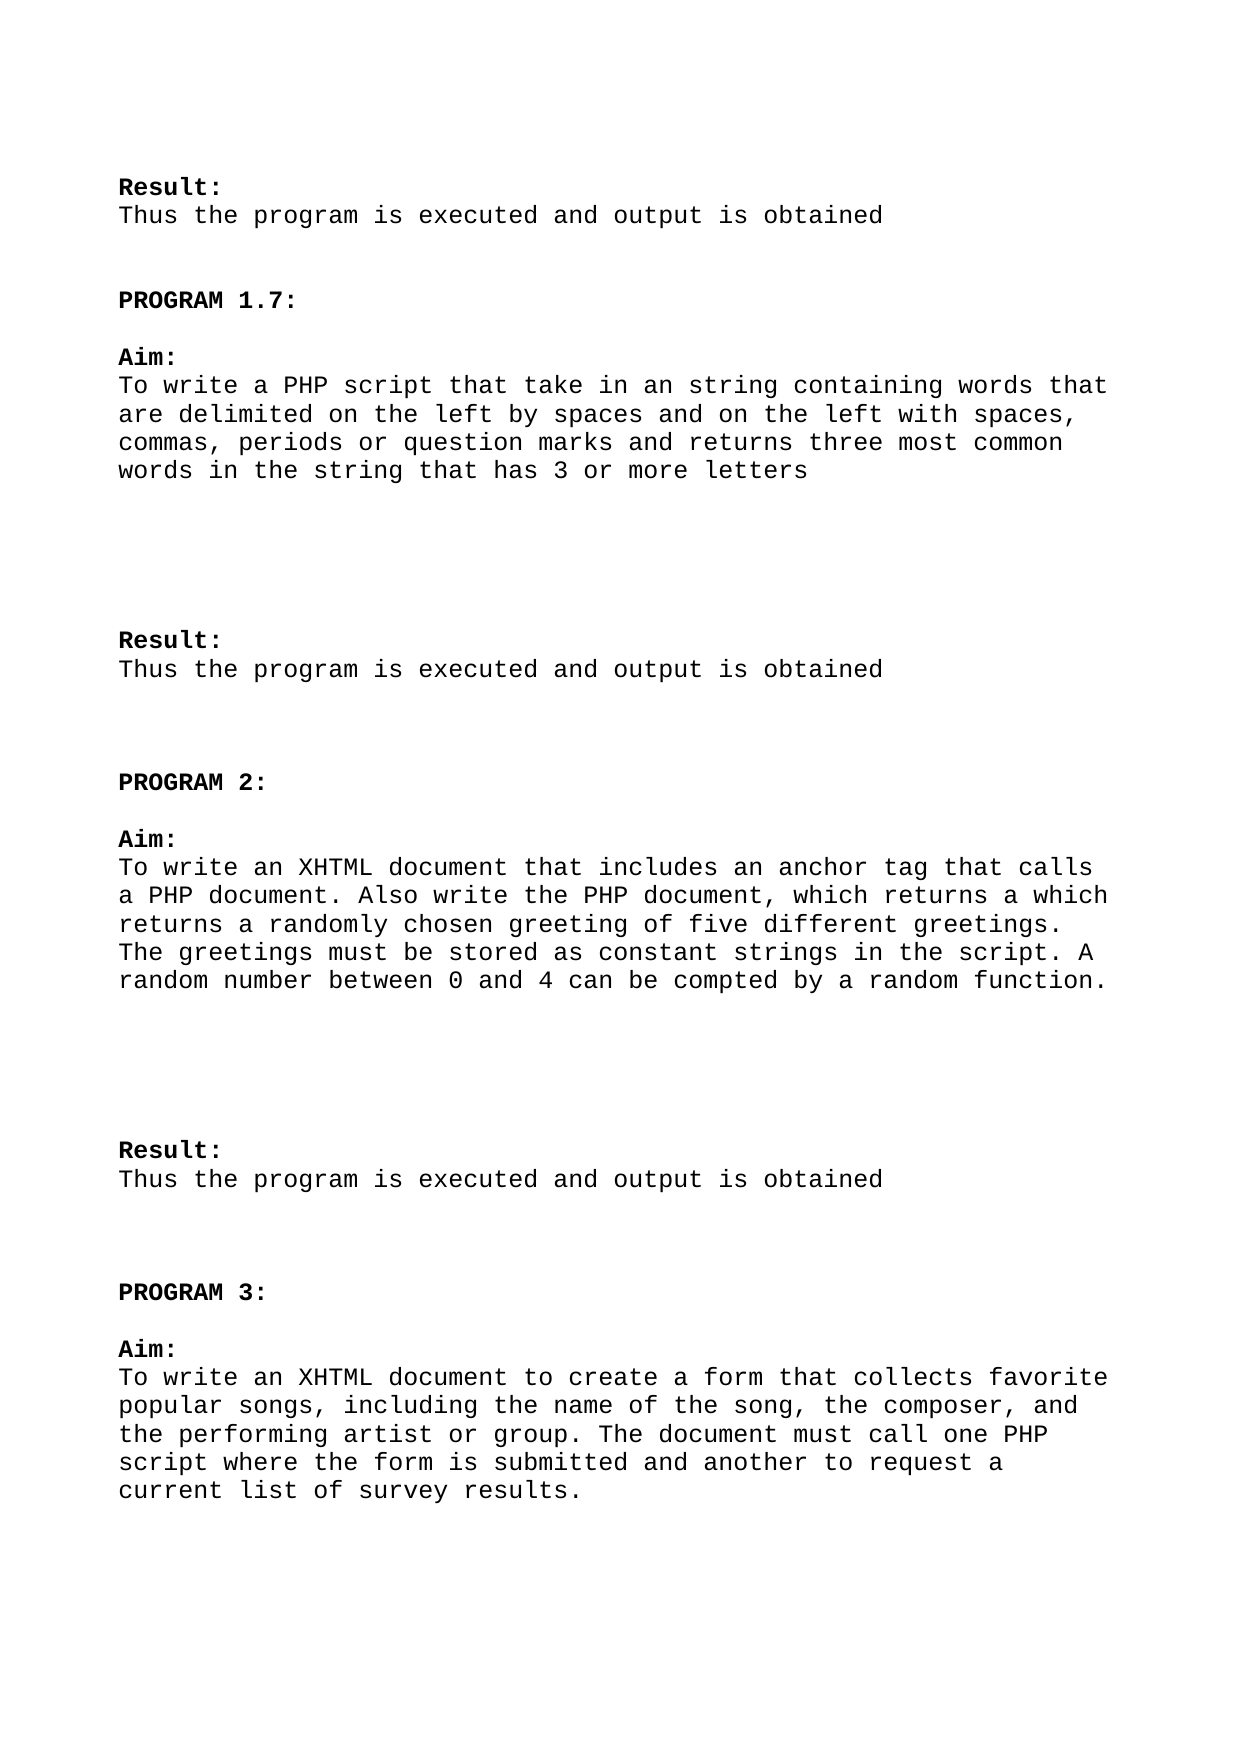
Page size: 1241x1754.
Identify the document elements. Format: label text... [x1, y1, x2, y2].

text Thus the program is executed and output is obtained [118, 203, 1122, 231]
text Result: [118, 175, 1122, 203]
text PROGRAM 2: [118, 770, 1122, 798]
text To write an XHTML document to create a form that collects favorite popular songs, including the name of the song, the composer, and the performing artist or group. The document must call one PHP script where the form is submitted and another to request a current list of survey results. [118, 1365, 1122, 1506]
text To write an XHTML document that includes an anchor tag that calls a PHP document. Also write the PHP document, which returns a which returns a randomly chosen greeting of five different greetings. The greetings must be stored as constant strings in the script. A random number between 0 and 4 can be compted by a random function. [118, 855, 1122, 996]
text Result: [118, 628, 1122, 656]
text Aim: [118, 1336, 1122, 1365]
text Result: [118, 1138, 1122, 1166]
text Thus the program is executed and output is obtained [118, 656, 1122, 685]
text PROGRAM 3: [118, 1280, 1122, 1308]
text To write a PHP script that take in an string containing words that are delimited on the left by spaces and on the left with spaces, commas, periods or question marks and returns three most common words in the string that has 3 or more letters [118, 373, 1122, 486]
text PROGRAM 1.7: [118, 288, 1122, 316]
text Aim: [118, 826, 1122, 855]
text Aim: [118, 345, 1122, 373]
text Thus the program is executed and output is obtained [118, 1166, 1122, 1195]
